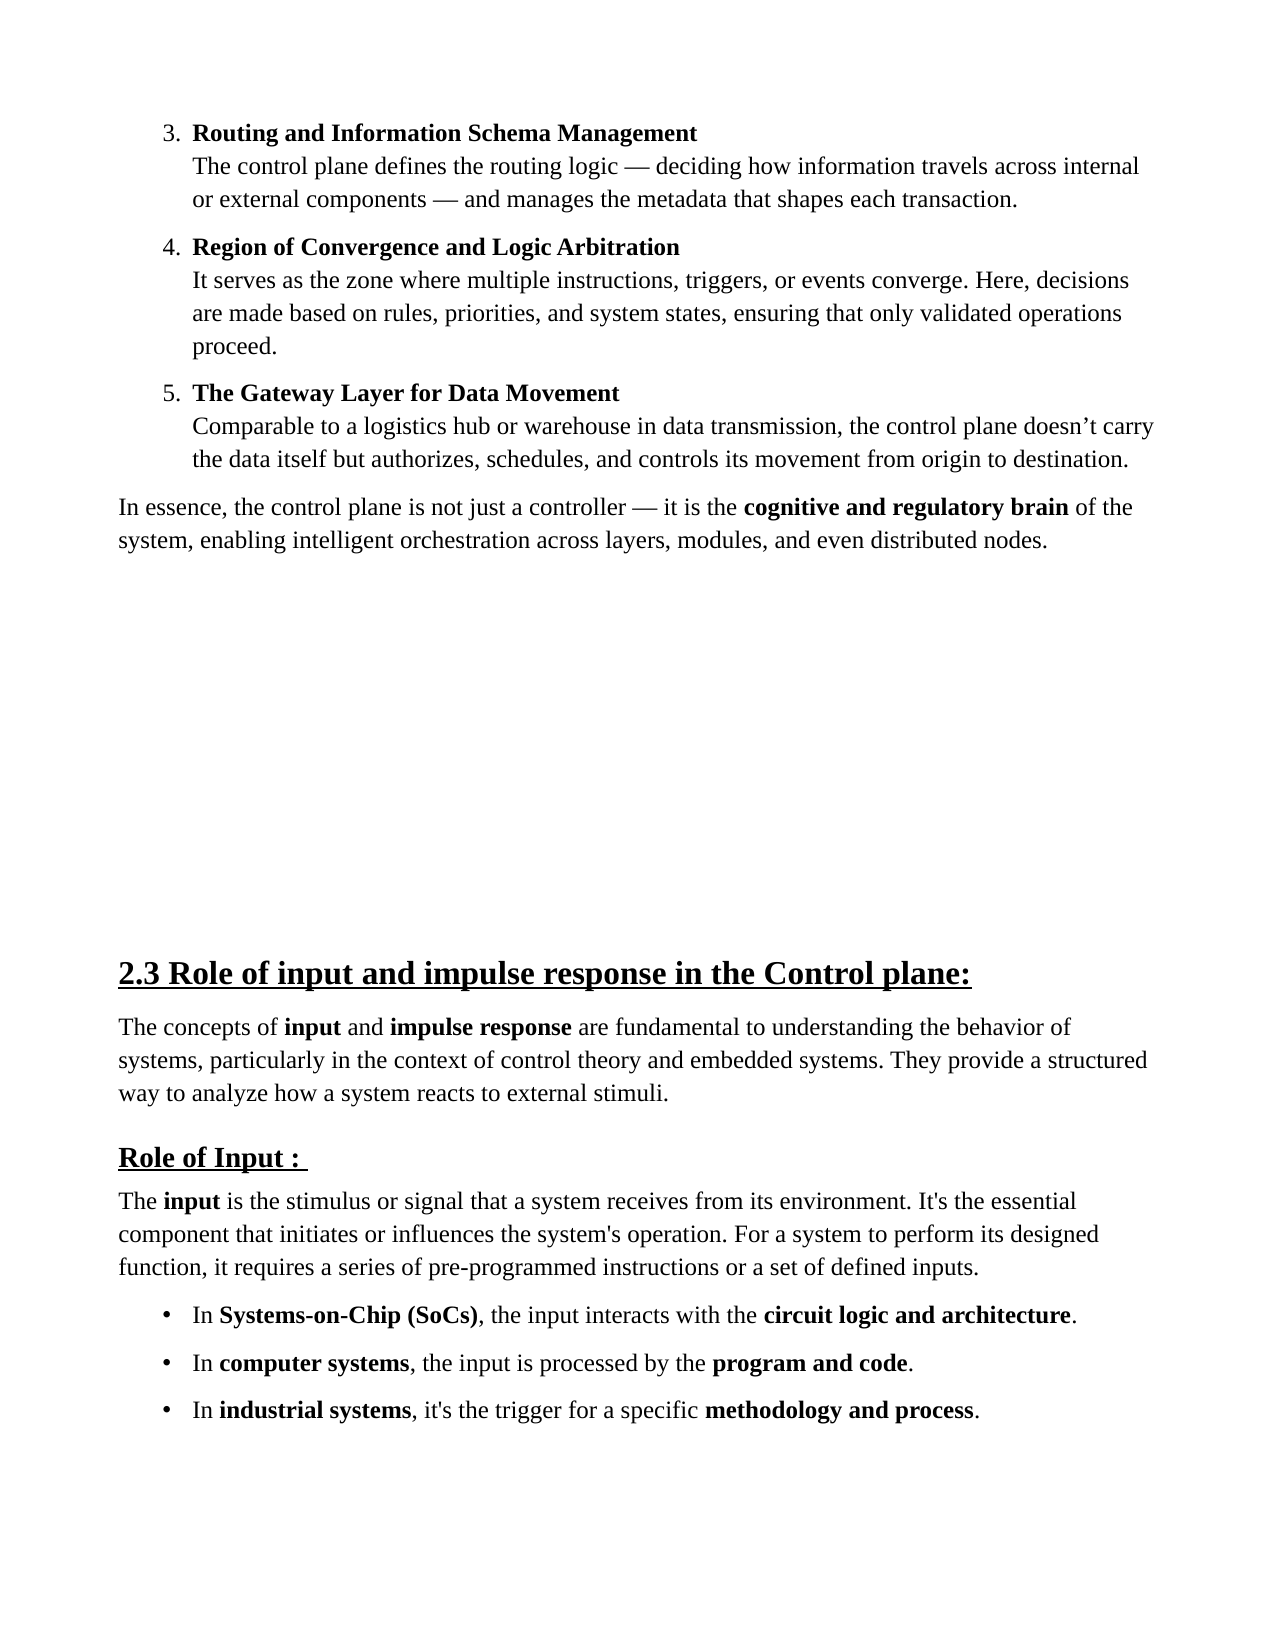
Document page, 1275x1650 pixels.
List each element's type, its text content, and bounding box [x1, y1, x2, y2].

list In Systems-on-Chip (SoCs), the input interacts with the circuit logic and architecture. [162, 1300, 1157, 1329]
list Routing and Information Schema Management The control plane defines the routing logic — deciding how information travels across internal or external components — and manages the metadata that shapes each transaction. [162, 118, 1157, 213]
subtitle Role of Input : [118, 1140, 1157, 1174]
list In industrial systems, it's the trigger for a specific methodology and process. [162, 1395, 1157, 1424]
list Region of Convergence and Logic Arbitration It serves as the zone where multiple instructions, triggers, or events converge. Here, decisions are made based on rules, priorities, and system states, ensuring that only validated operations proceed. [162, 232, 1157, 359]
text In essence, the control plane is not just a controller — it is the cognitive and regulatory brain of the system, enabling intelligent orchestration across layers, modules, and even distributed nodes. [118, 492, 1157, 554]
text 2.3 Role of input and impulse response in the Control plane: [118, 953, 1157, 992]
text The concepts of input and impulse response are fundamental to understanding the behavior of systems, particularly in the context of control theory and embedded systems. They provide a structured way to analyze how a system reacts to external stimuli. [118, 1012, 1157, 1107]
list The Gateway Layer for Data Movement Comparable to a logistics hub or warehouse in data transmission, the control plane doesn’t carry the data itself but authorizes, schedules, and controls its movement from origin to destination. [162, 378, 1157, 473]
text The input is the stimulus or signal that a system receives from its environment. It's the essential component that initiates or influences the system's operation. For a system to perform its designed function, it requires a series of pre-programmed instructions or a set of defined inputs. [118, 1186, 1157, 1281]
list In computer systems, the input is processed by the program and code. [162, 1348, 1157, 1376]
